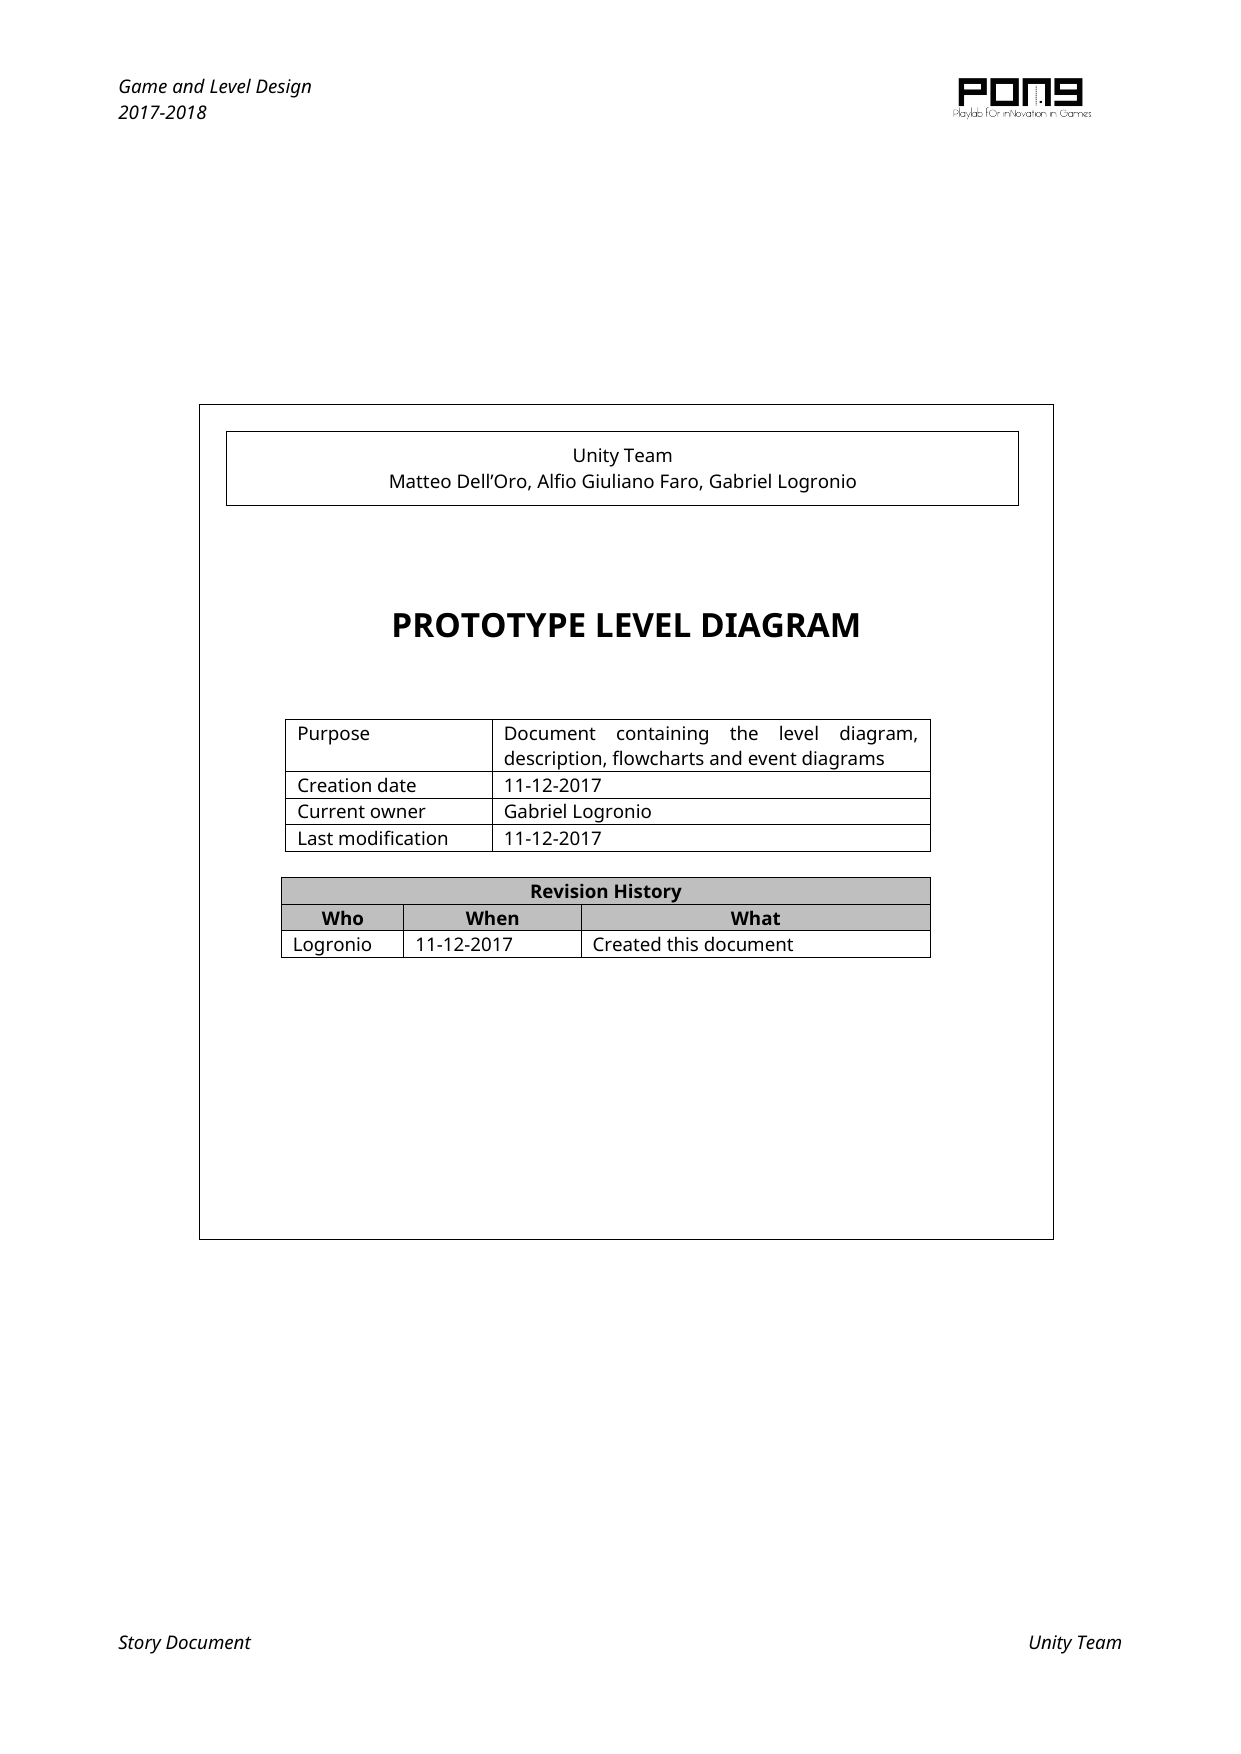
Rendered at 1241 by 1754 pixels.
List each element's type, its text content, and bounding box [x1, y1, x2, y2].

table_cell Who [282, 905, 403, 930]
table_cell 11-12-2017 [493, 825, 930, 851]
table_header Unity Team Matteo Dell’Oro, Alfio Giuliano Faro, Gabriel Logronio [227, 432, 1018, 505]
table_cell Logronio [282, 931, 403, 957]
table_header PROTOTYPE LEVEL DIAGRAM [200, 405, 1053, 1239]
table_cell Current owner [286, 799, 492, 824]
table_cell Gabriel Logronio [493, 799, 930, 824]
table_header Document containing the level diagram, description, flowcharts and event diagrams [493, 720, 930, 771]
table_cell Creation date [286, 772, 492, 797]
table_cell 11-12-2017 [404, 931, 581, 957]
table_cell What [582, 905, 930, 930]
table_cell Last modification [286, 825, 492, 851]
table_cell 11-12-2017 [493, 772, 930, 797]
table_cell Created this document [582, 931, 930, 957]
picture [923, 73, 1122, 124]
table_cell When [404, 905, 581, 930]
table_header Purpose [286, 720, 492, 771]
table_header Revision History [282, 878, 930, 904]
